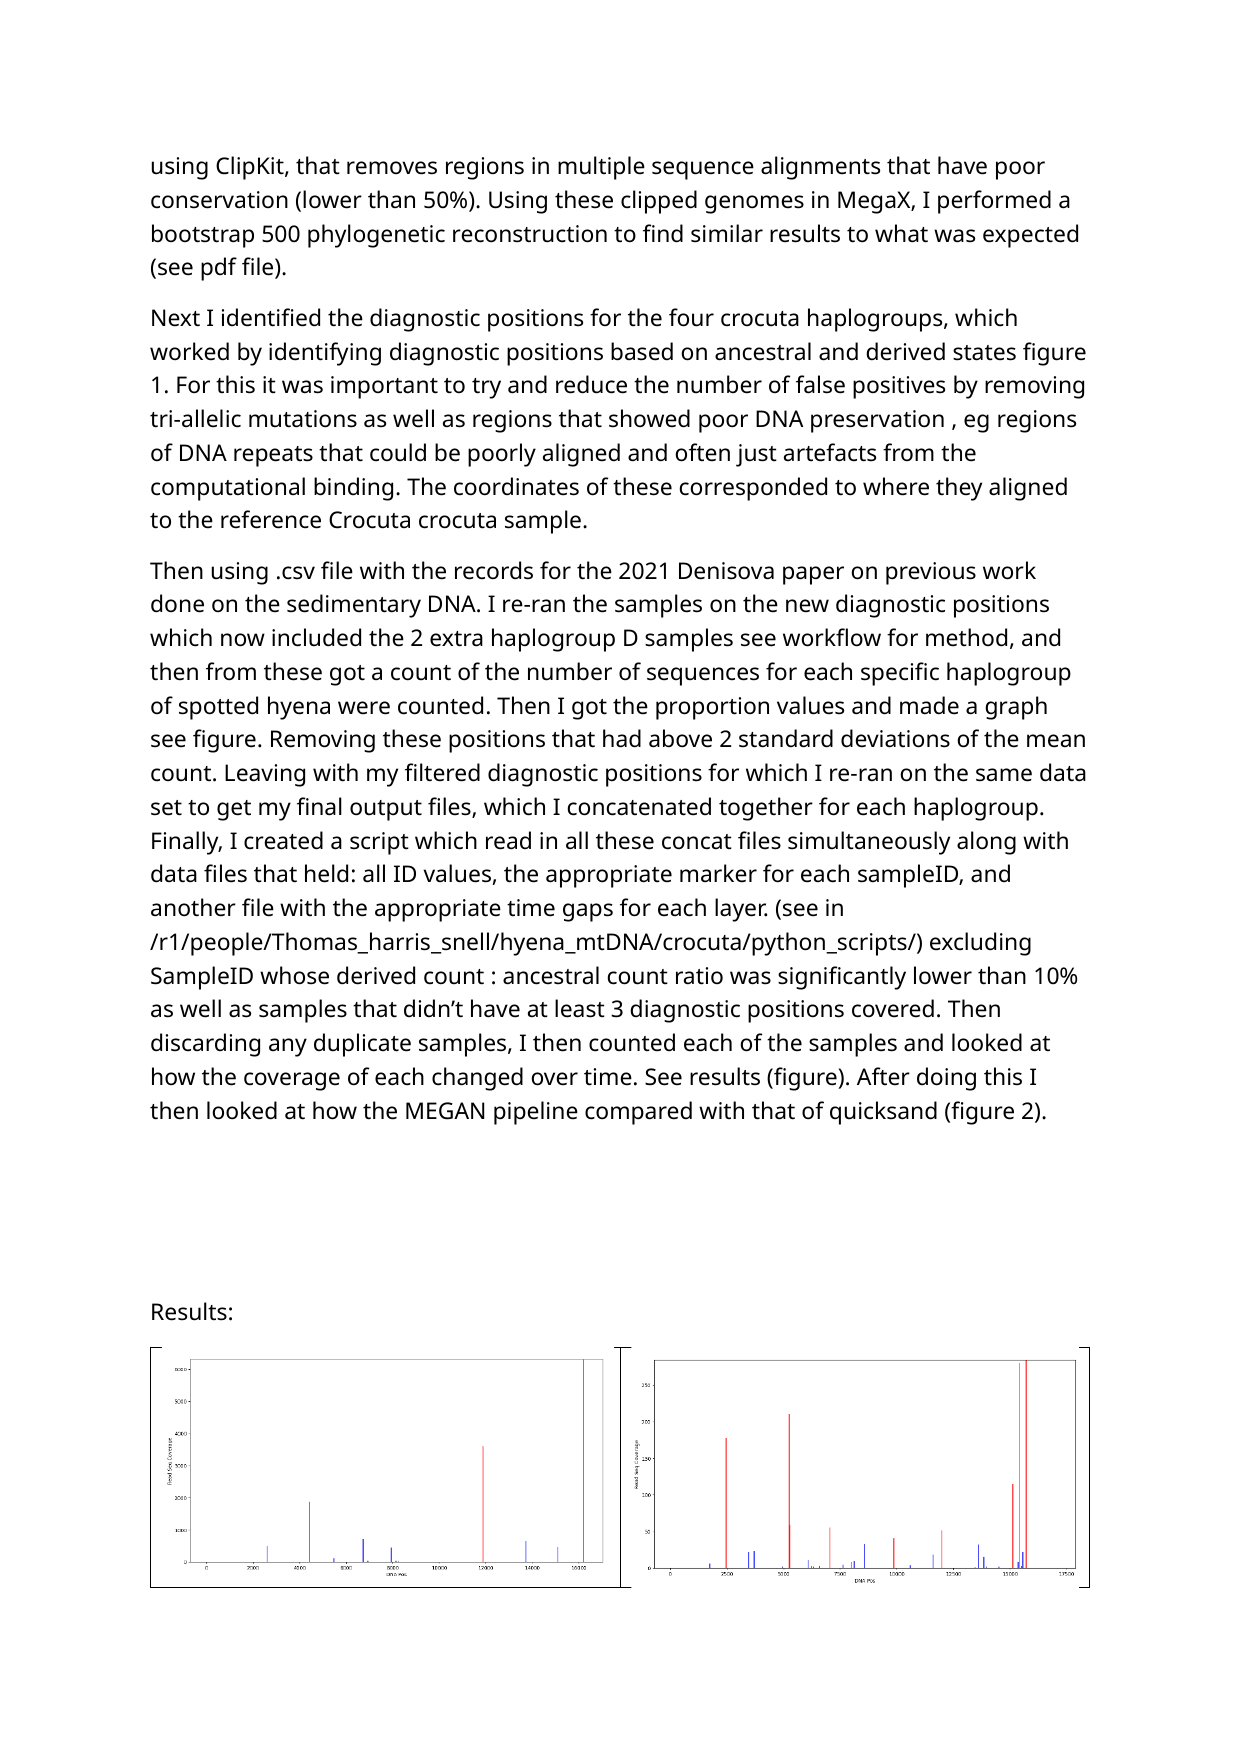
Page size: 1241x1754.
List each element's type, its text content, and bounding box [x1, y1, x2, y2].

text Next I identified the diagnostic positions for the four crocuta haplogroups, which worked by identifying diagnostic positions based on ancestral and derived states figure 1. For this it was important to try and reduce the number of false positives by removing tri-allelic mutations as well as regions that showed poor DNA preservation , eg regions of DNA repeats that could be poorly aligned and often just artefacts from the computational binding. The coordinates of these corresponded to where they aligned to the reference Crocuta crocuta sample. [150, 302, 1090, 535]
table_header [151, 1348, 620, 1587]
table_header [621, 1348, 631, 1587]
picture [161, 1347, 615, 1582]
text Then using .csv file with the records for the 2021 Denisova paper on previous work done on the sedimentary DNA. I re-ran the samples on the new diagnostic positions which now included the 2 extra haplogroup D samples see workflow for method, and then from these got a count of the number of sequences for each specific haplogroup of spotted hyena were counted. Then I got the proportion values and made a graph see figure. Removing these positions that had above 2 standard deviations of the mean count. Leaving with my filtered diagnostic positions for which I re-ran on the same data set to get my final output files, which I concatenated together for each haplogroup. Finally, I created a script which read in all these concat files simultaneously along with data files that held: all ID values, the appropriate marker for each sampleID, and another file with the appropriate time gaps for each layer. (see in /r1/people/Thomas_harris_snell/hyena_mtDNA/crocuta/python_scripts/) excluding SampleID whose derived count : ancestral count ratio was significantly lower than 10% as well as samples that didn’t have at least 3 diagnostic positions covered. Then discarding any duplicate samples, I then counted each of the samples and looked at how the coverage of each changed over time. See results (figure). After doing this I then looked at how the MEGAN pipeline compared with that of quicksand (figure 2). [150, 554, 1090, 1126]
text Results: [150, 1296, 1090, 1327]
table_header [1079, 1348, 1089, 1587]
text using ClipKit, that removes regions in multiple sequence alignments that have poor conservation (lower than 50%). Using these clipped genomes in MegaX, I performed a bootstrap 500 phylogenetic reconstruction to find similar results to what was expected (see pdf file). [150, 150, 1090, 282]
picture [631, 1347, 1079, 1588]
